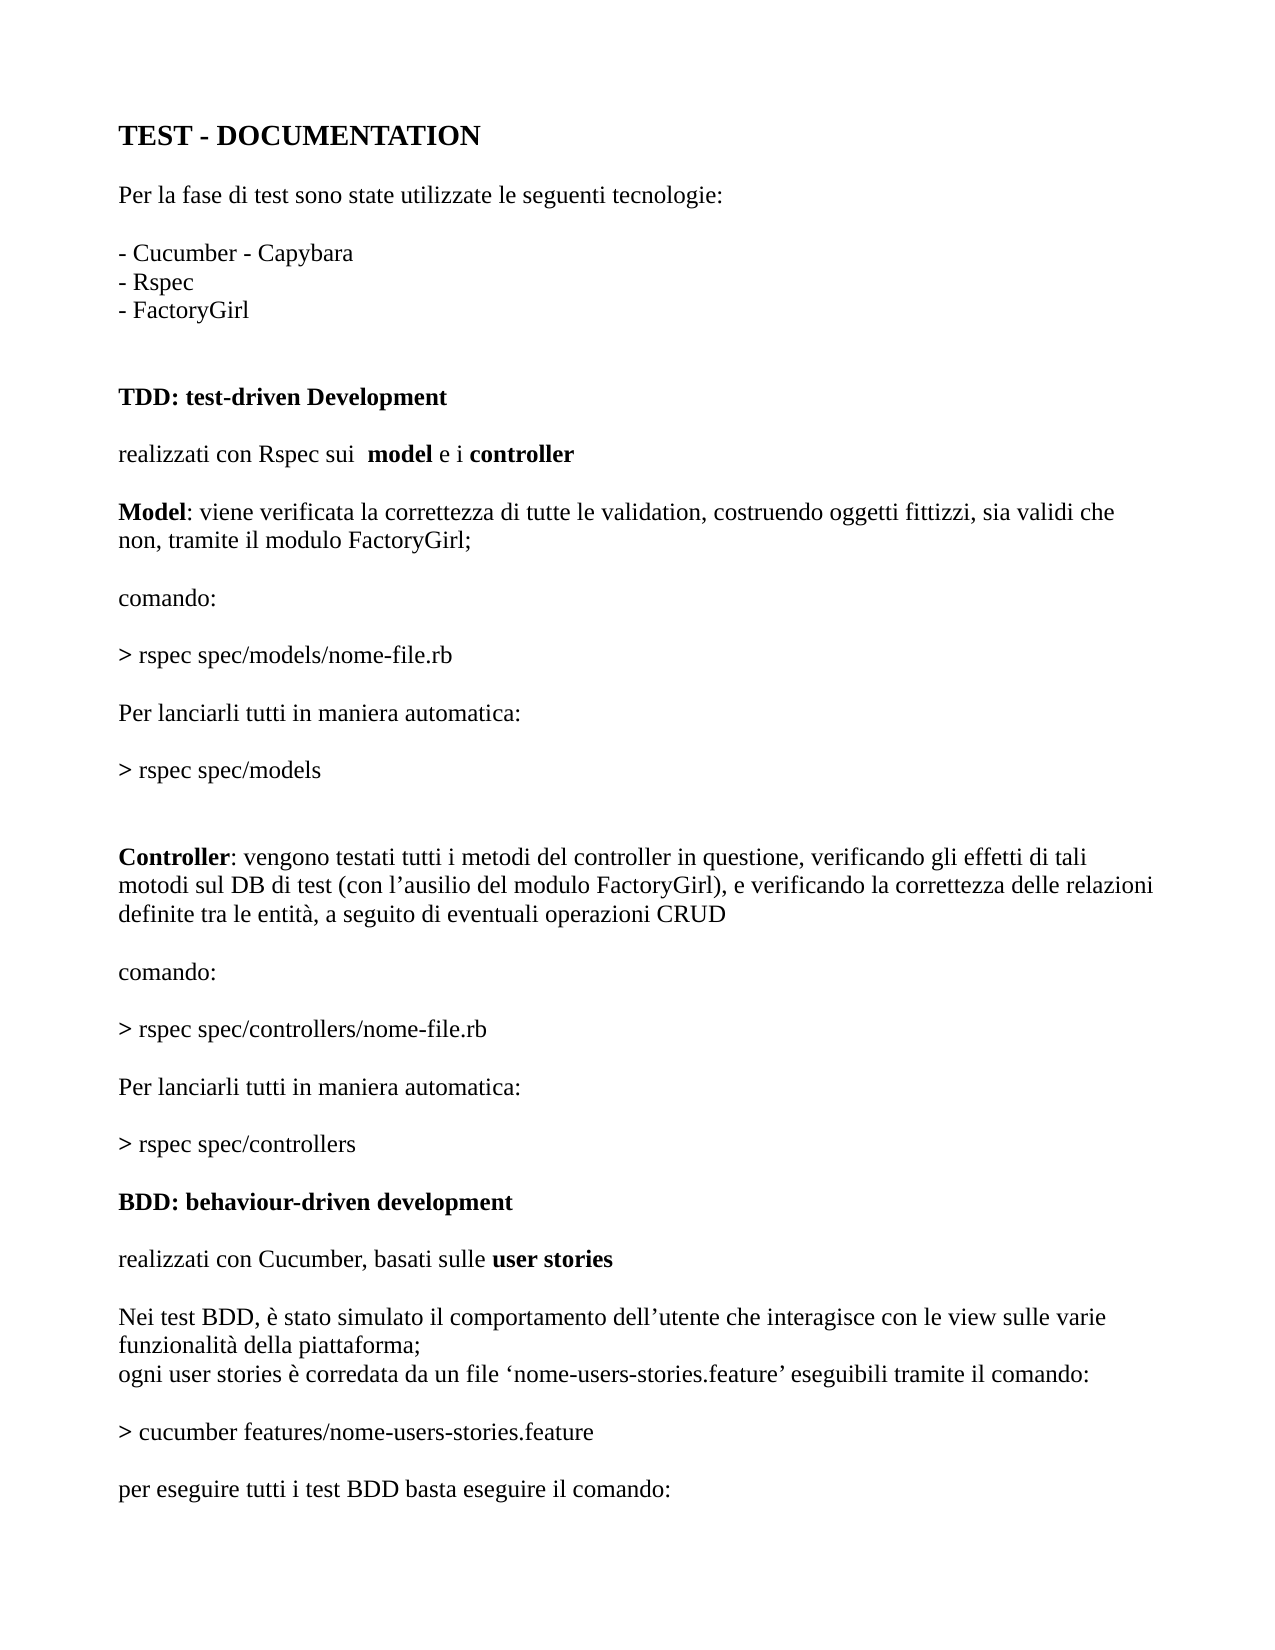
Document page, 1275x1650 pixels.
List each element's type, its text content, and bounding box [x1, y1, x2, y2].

text > rspec spec/models/nome-file.rb [118, 640, 1157, 669]
text - FactoryGirl [118, 295, 1157, 324]
text > cucumber features/nome-users-stories.feature [118, 1417, 1157, 1445]
text TEST - DOCUMENTATION [118, 118, 1157, 152]
text comando: [118, 957, 1157, 985]
text > rspec spec/controllers/nome-file.rb [118, 1014, 1157, 1043]
text BDD: behaviour-driven development [118, 1187, 1157, 1215]
text Per la fase di test sono state utilizzate le seguenti tecnologie: [118, 180, 1157, 209]
text Nei test BDD, è stato simulato il comportamento dell’utente che interagisce con le view sulle varie funzionalità della piattaforma; [118, 1302, 1157, 1359]
text TDD: test-driven Development [118, 382, 1157, 410]
text - Cucumber - Capybara [118, 238, 1157, 267]
text - Rspec [118, 267, 1157, 295]
text > rspec spec/controllers [118, 1129, 1157, 1158]
text realizzati con Rspec sui model e i controller [118, 439, 1157, 468]
text Per lanciarli tutti in maniera automatica: [118, 698, 1157, 727]
text per eseguire tutti i test BDD basta eseguire il comando: [118, 1474, 1157, 1503]
text ogni user stories è corredata da un file ‘nome-users-stories.feature’ eseguibili tramite il comando: [118, 1359, 1157, 1388]
text Controller: vengono testati tutti i metodi del controller in questione, verificando gli effetti di tali motodi sul DB di test (con l’ausilio del modulo FactoryGirl), e verificando la correttezza delle relazioni definite tra le entità, a seguito di eventuali operazioni CRUD [118, 842, 1157, 928]
text realizzati con Cucumber, basati sulle user stories [118, 1244, 1157, 1273]
text comando: [118, 583, 1157, 612]
text Model: viene verificata la correttezza di tutte le validation, costruendo oggetti fittizzi, sia validi che non, tramite il modulo FactoryGirl; [118, 497, 1157, 554]
text Per lanciarli tutti in maniera automatica: [118, 1072, 1157, 1100]
text > rspec spec/models [118, 755, 1157, 784]
